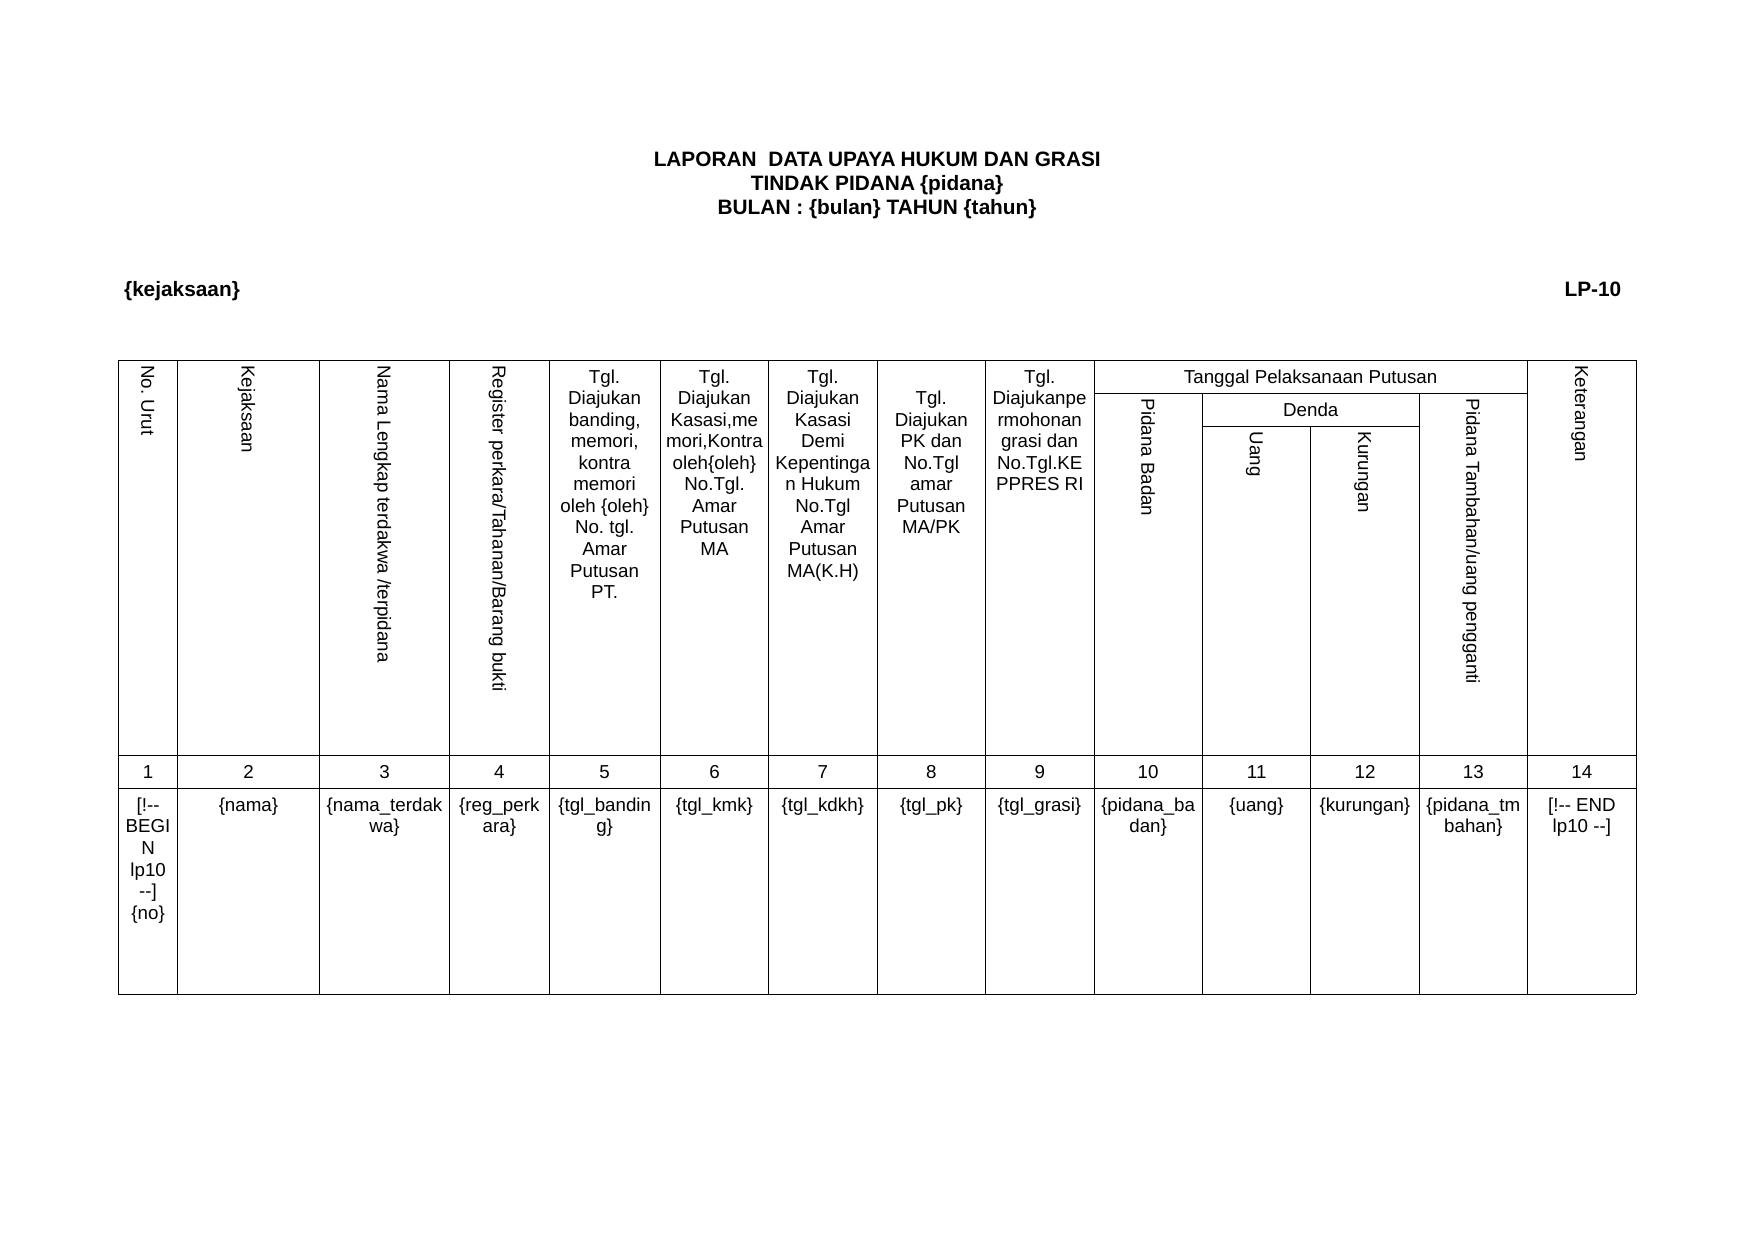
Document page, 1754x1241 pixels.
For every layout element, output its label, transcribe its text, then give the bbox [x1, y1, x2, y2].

table_cell 13 [1420, 756, 1527, 788]
table_header Kejaksaan [178, 361, 319, 755]
table_cell {nama} [178, 789, 319, 993]
table_cell 4 [450, 756, 549, 788]
table_cell {reg_perkara} [450, 789, 549, 993]
table_header Tgl. Diajukanpermohonan grasi dan No.Tgl.KEPPRES RI [986, 361, 1094, 755]
text BULAN : {bulan} TAHUN {tahun} [118, 195, 1636, 219]
table_cell {tgl_pk} [878, 789, 985, 993]
table_cell 12 [1311, 756, 1419, 788]
table_cell {tgl_banding} [550, 789, 660, 993]
table_cell 8 [878, 756, 985, 788]
table_cell Kurungan [1311, 427, 1419, 755]
table_cell 5 [550, 756, 660, 788]
table_cell 2 [178, 756, 319, 788]
table_cell 1 [119, 756, 177, 788]
table_cell {kurungan} [1311, 789, 1419, 993]
table_header Tanggal Pelaksanaan Putusan [1095, 361, 1527, 393]
table_cell 14 [1528, 756, 1636, 788]
table_header No. Urut [119, 361, 177, 755]
text TINDAK PIDANA {pidana} [118, 171, 1636, 195]
table_cell 9 [986, 756, 1094, 788]
table_header Register perkara/Tahanan/Barang bukti [450, 361, 549, 755]
table_cell {uang} [1203, 789, 1310, 993]
table_cell {tgl_kdkh} [769, 789, 877, 993]
table_cell Pidana Badan [1095, 394, 1202, 755]
table_cell {nama_terdakwa} [320, 789, 449, 993]
table_cell {tgl_grasi} [986, 789, 1094, 993]
table_cell Denda [1203, 394, 1419, 426]
table_cell 11 [1203, 756, 1310, 788]
table_cell 3 [320, 756, 449, 788]
text LAPORAN DATA UPAYA HUKUM DAN GRASI [118, 147, 1636, 171]
table_header Tgl. Diajukan PK dan No.Tgl amar Putusan MA/PK [878, 361, 985, 755]
table_cell {tgl_kmk} [661, 789, 768, 993]
table_cell 10 [1095, 756, 1202, 788]
table_cell 6 [661, 756, 768, 788]
table_cell 7 [769, 756, 877, 788]
table_cell Uang [1203, 427, 1310, 755]
table_header Keterangan [1528, 361, 1636, 755]
table_header Nama Lengkap terdakwa /terpidana [320, 361, 449, 755]
table_cell {pidana_tmbahan} [1420, 789, 1527, 993]
table_cell {pidana_badan} [1095, 789, 1202, 993]
table_cell Pidana Tambahan/uang pengganti [1420, 394, 1527, 755]
table_header LP-10 [1554, 271, 1632, 331]
table_header Tgl. Diajukan Kasasi Demi Kepentingan Hukum No.Tgl Amar Putusan MA(K.H) [769, 361, 877, 755]
table_header Tgl. Diajukan banding, memori, kontra memori oleh {oleh} No. tgl. Amar Putusan PT. [550, 361, 660, 755]
table_header {kejaksaan} [118, 271, 1553, 331]
table_header Tgl. Diajukan Kasasi,memori,Kontra oleh{oleh} No.Tgl. Amar Putusan MA [661, 361, 768, 755]
table_cell [!-- END lp10 --] [1528, 789, 1636, 993]
table_cell [!-- BEGIN lp10 --] {no} [119, 789, 177, 993]
